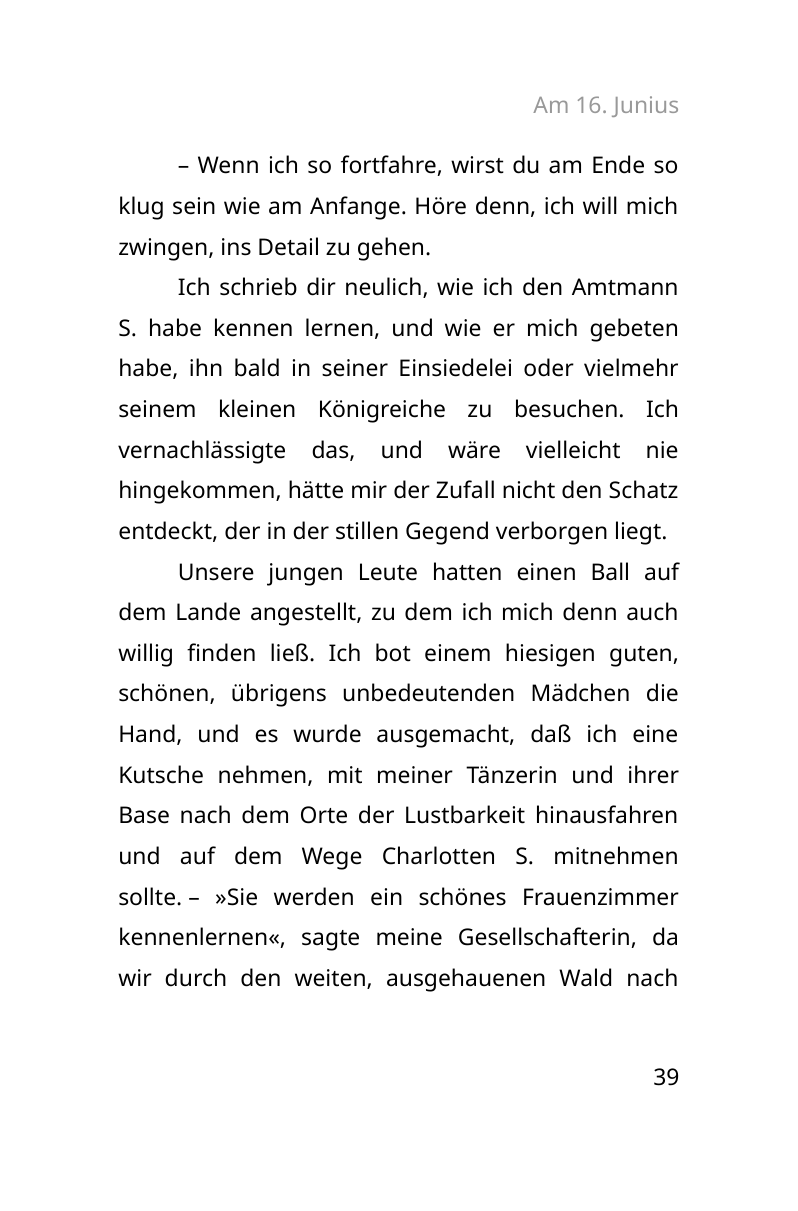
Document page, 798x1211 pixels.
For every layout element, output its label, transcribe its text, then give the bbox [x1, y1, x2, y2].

text Ich schrieb dir neulich, wie ich den Amtmann S. habe kennen lernen, und wie er mich gebeten habe, ihn bald in seiner Einsiedelei oder vielmehr seinem kleinen Königreiche zu besuchen. Ich vernachlässigte das, und wäre vielleicht nie hingekommen, hätte mir der Zufall nicht den Schatz entdeckt, der in der stillen Gegend verborgen liegt. [118, 271, 679, 546]
text – Wenn ich so fortfahre, wirst du am Ende so klug sein wie am Anfange. Höre denn, ich will mich zwingen, ins Detail zu gehen. [118, 149, 679, 262]
text Unsere jungen Leute hatten einen Ball auf dem Lande angestellt, zu dem ich mich denn auch willig finden ließ. Ich bot einem hiesigen guten, schönen, übrigens unbedeutenden Mädchen die Hand, und es wurde ausgemacht, daß ich eine Kutsche nehmen, mit meiner Tänzerin und ihrer Base nach dem Orte der Lustbarkeit hinausfahren und auf dem Wege Charlotten S. mitnehmen sollte. – »Sie werden ein schönes Frauenzimmer kennenlernen«, sagte meine Gesellschafterin, da wir durch den weiten, ausgehauenen Wald nach [118, 556, 679, 993]
